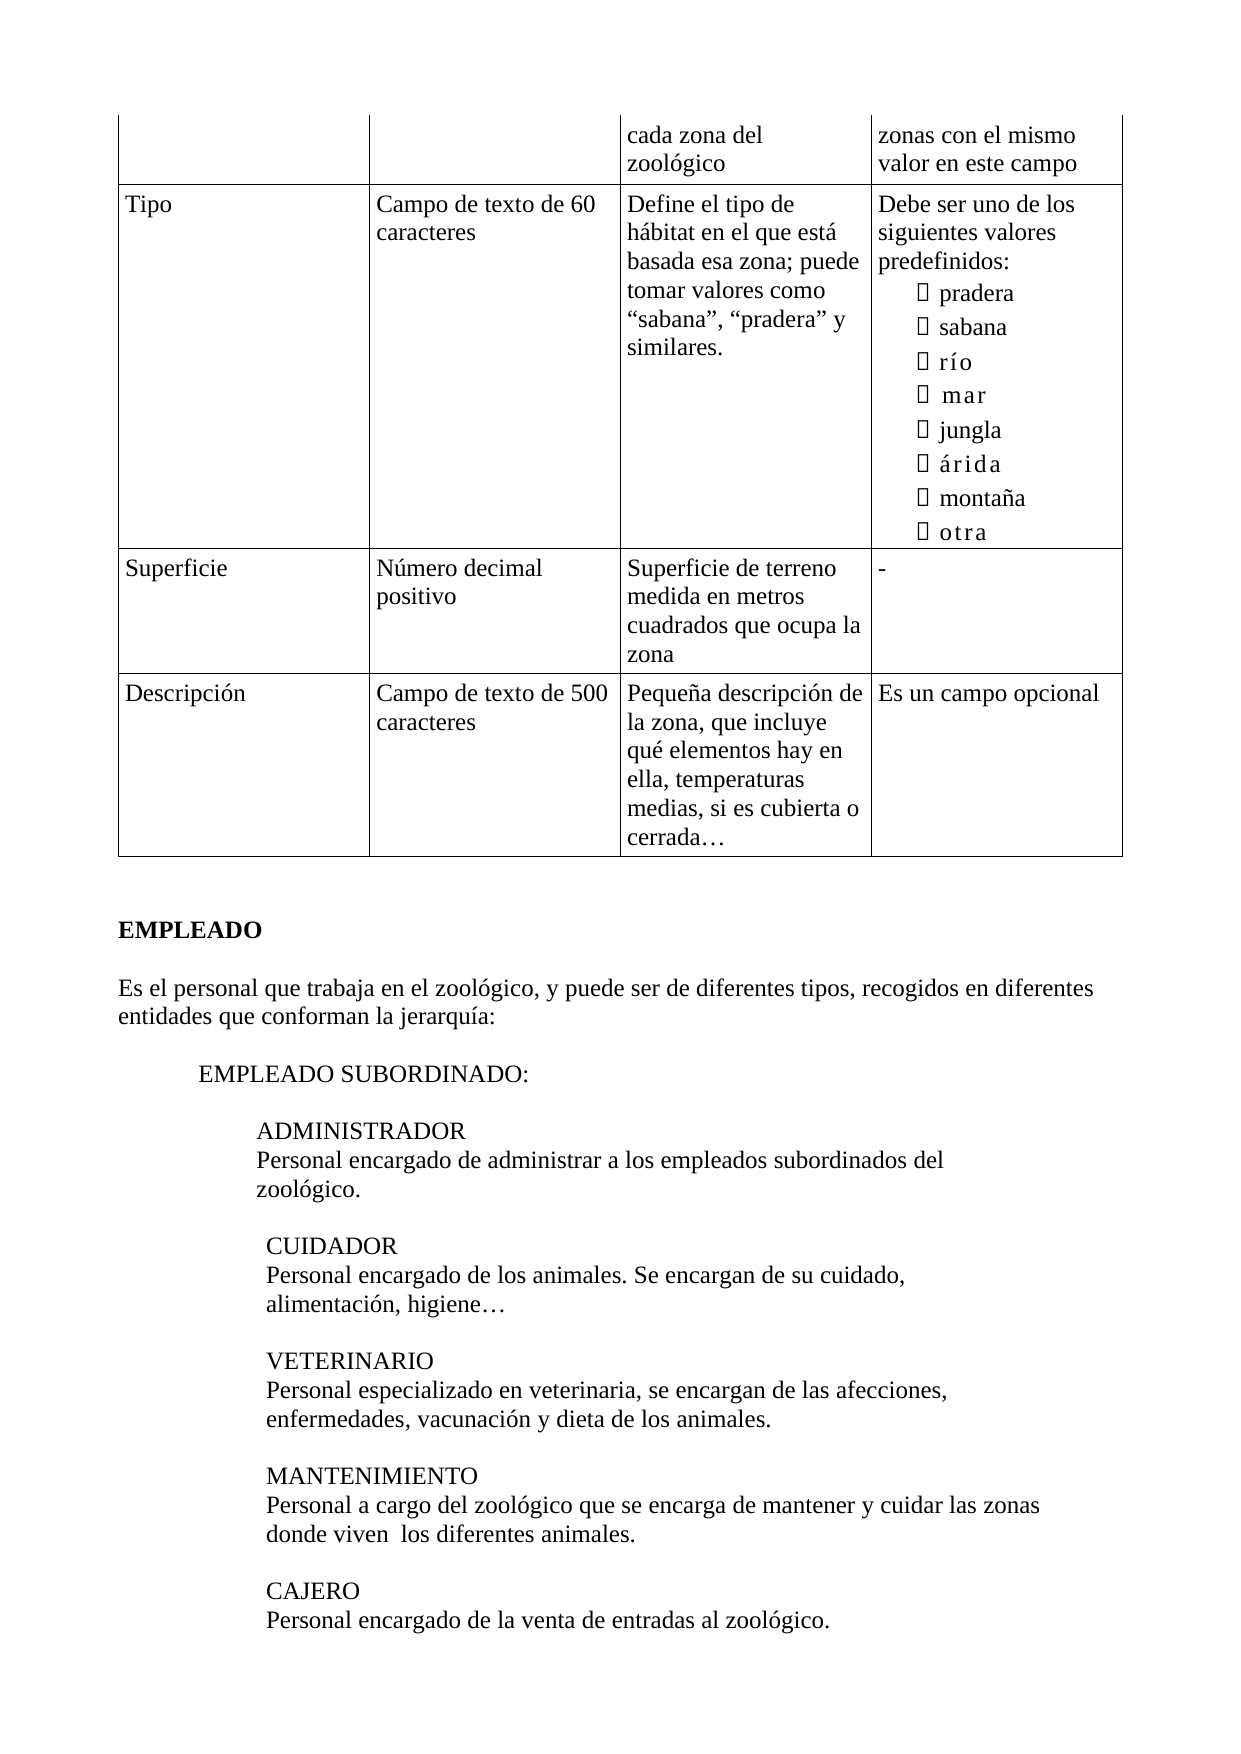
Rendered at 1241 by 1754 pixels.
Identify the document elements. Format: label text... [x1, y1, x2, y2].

text Personal a cargo del zoológico que se encarga de mantener y cuidar las zonas donde viven los diferentes animales. [266, 1490, 1106, 1548]
text VETERINARIO [266, 1346, 1136, 1375]
table_cell Campo de texto de 500 caracteres [370, 674, 620, 856]
subtitle EMPLEADO [118, 915, 1136, 944]
table_cell Pequeña descripción de la zona, que incluye qué elementos hay en ella, temperaturas medias, si es cubierta o cerrada… [621, 674, 871, 856]
table_cell Define el tipo de hábitat en el que está basada esa zona; puede tomar valores como “sabana”, “pradera” y similares. [621, 185, 871, 547]
text EMPLEADO SUBORDINADO: [192, 1059, 990, 1088]
text CAJERO [266, 1576, 1136, 1605]
text Personal encargado de los animales. Se encargan de su cuidado, alimentación, higiene… [266, 1260, 1046, 1318]
text MANTENIMIENTO [266, 1461, 1136, 1490]
text CUIDADOR [266, 1231, 1136, 1260]
table_cell Tipo [119, 185, 369, 547]
table_cell - [872, 549, 1122, 673]
table_cell Es un campo opcional [872, 674, 1122, 856]
table_header zonas con el mismo valor en este campo [872, 115, 1122, 183]
table_cell Número decimal positivo [370, 549, 620, 673]
table_cell Campo de texto de 60 caracteres [370, 185, 620, 547]
table_header [119, 115, 369, 183]
text Es el personal que trabaja en el zoológico, y puede ser de diferentes tipos, recogidos en diferentes entidades que conforman la jerarquía: [118, 973, 1096, 1030]
table_header [370, 115, 620, 183]
text Personal encargado de administrar a los empleados subordinados del zoológico. [192, 1145, 990, 1203]
table_cell Superficie de terreno medida en metros cuadrados que ocupa la zona [621, 549, 871, 673]
text Personal encargado de la venta de entradas al zoológico. [266, 1605, 1136, 1634]
text Personal especializado en veterinaria, se encargan de las afecciones, enfermedades, vacunación y dieta de los animales. [266, 1375, 1098, 1433]
text ADMINISTRADOR [192, 1116, 990, 1145]
table_cell Superficie [119, 549, 369, 673]
table_cell Debe ser uno de los siguientes valores predefinidos:  pradera  sabana  río  mar  jungla  árida  montaña  otra [872, 185, 1122, 547]
table_header cada zona del zoológico [621, 115, 871, 183]
table_cell Descripción [119, 674, 369, 856]
